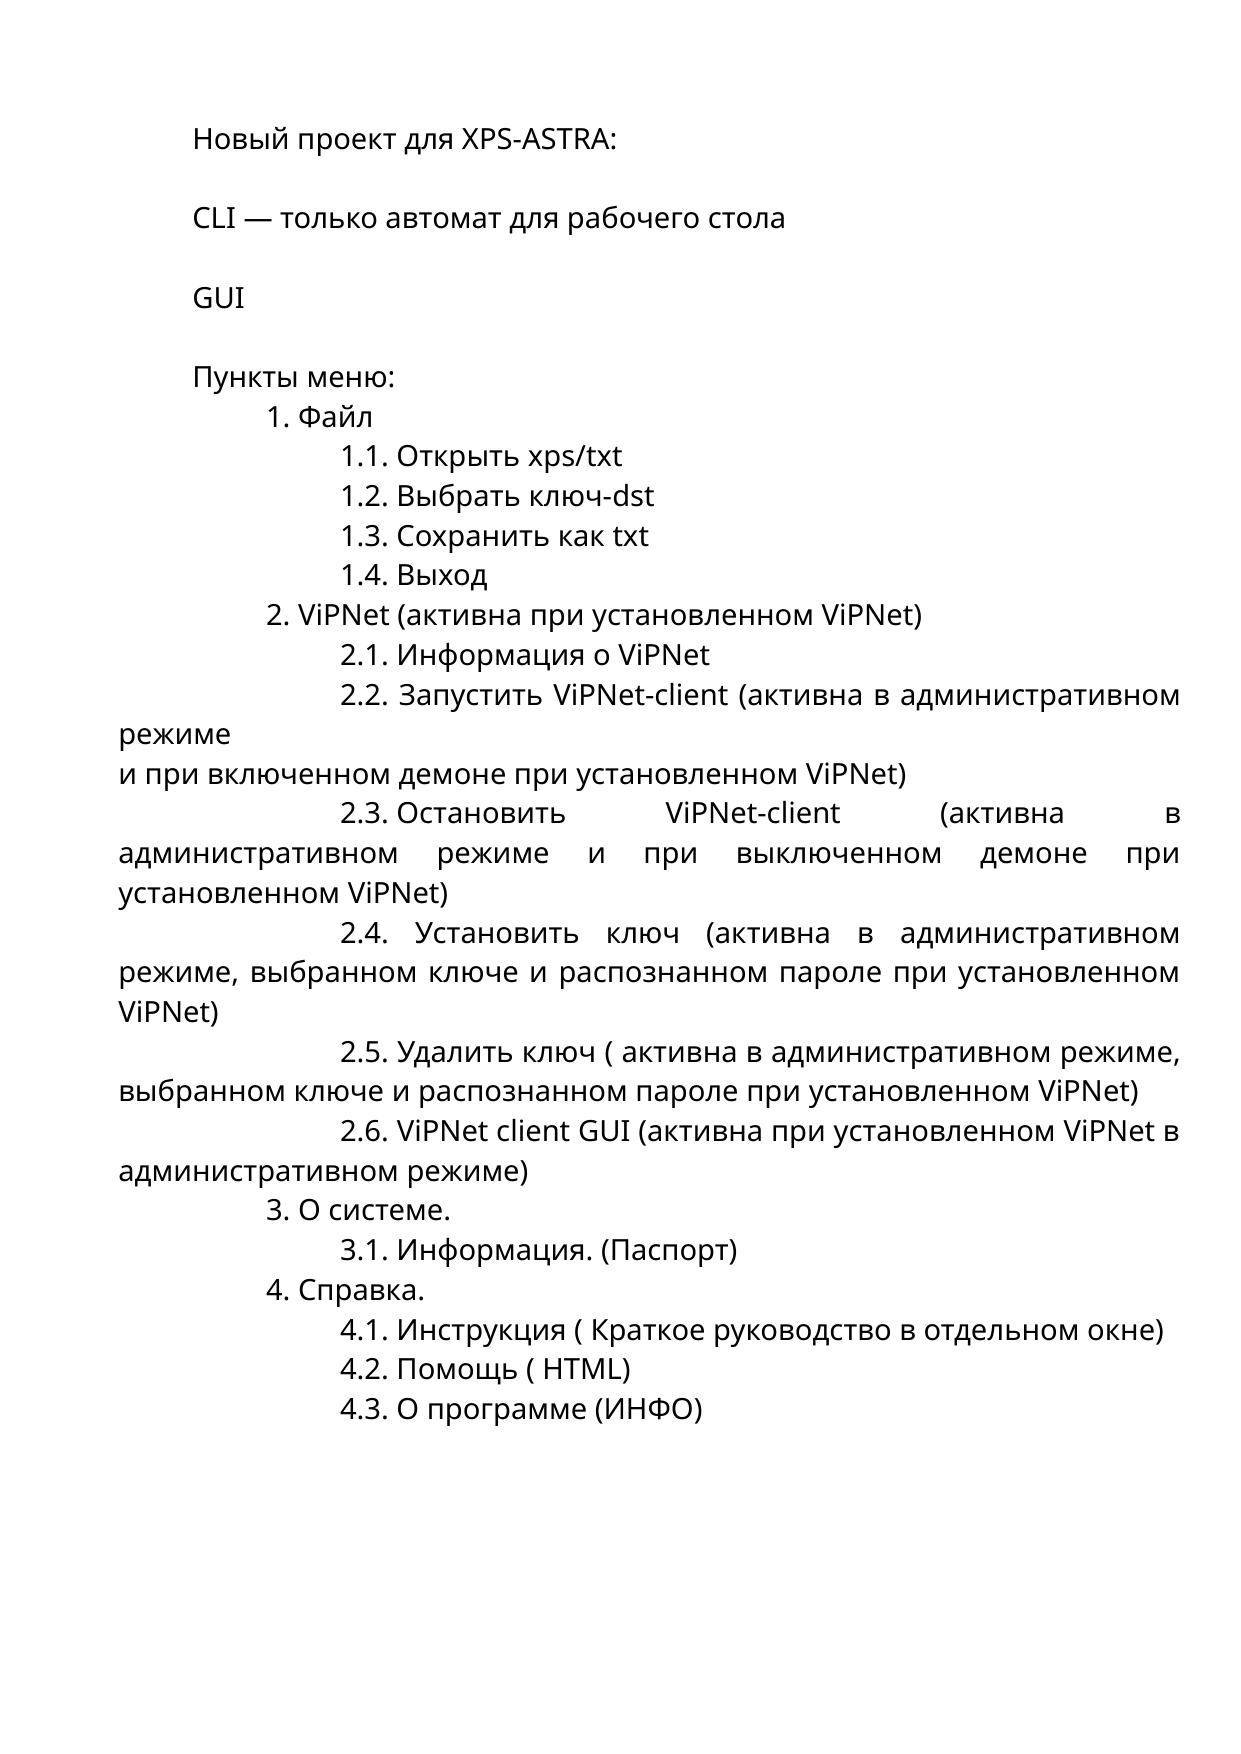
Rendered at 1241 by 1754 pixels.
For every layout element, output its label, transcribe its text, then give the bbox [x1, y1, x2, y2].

text 1.4. Выход [118, 555, 1181, 594]
text 2.3. Остановить ViPNet-client (активна в административном режиме и при выключенном демоне при установленном ViPNet) [118, 793, 1181, 912]
text Пункты меню: [118, 356, 1181, 396]
text 2.6. ViPNet client GUI (активна при установленном ViPNet в административном режиме) [118, 1110, 1181, 1190]
text 2.1. Информация о ViPNet [118, 634, 1181, 674]
text 3.1. Информация. (Паспорт) [118, 1229, 1181, 1269]
text 4. Справка. [118, 1269, 1181, 1309]
text 4.2. Помощь ( HTML) [118, 1348, 1181, 1388]
text 1.2. Выбрать ключ-dst [118, 475, 1181, 515]
text 4.3. О программе (ИНФО) [118, 1388, 1181, 1428]
text и при включенном демоне при установленном ViPNet) [118, 753, 1181, 793]
text 2.5. Удалить ключ ( активна в административном режиме, выбранном ключе и распознанном пароле при установленном ViPNet) [118, 1031, 1181, 1110]
text 4.1. Инструкция ( Краткое руководство в отдельном окне) [118, 1309, 1181, 1348]
text CLI — только автомат для рабочего стола [118, 197, 1181, 237]
text 2.2. Запустить ViPNet-client (активна в административном режиме [118, 674, 1181, 753]
text 2.4. Установить ключ (активна в административном режиме, выбранном ключе и распознанном пароле при установленном ViPNet) [118, 912, 1181, 1031]
text 2. ViPNet (активна при установленном ViPNet) [118, 594, 1181, 634]
text 3. О системе. [118, 1190, 1181, 1229]
text 1.3. Сохранить как txt [118, 515, 1181, 555]
text GUI [118, 277, 1181, 317]
text Новый проект для XPS-ASTRA: [118, 118, 1181, 158]
text 1. Файл [118, 396, 1181, 436]
text 1.1. Открыть xps/txt [118, 436, 1181, 475]
